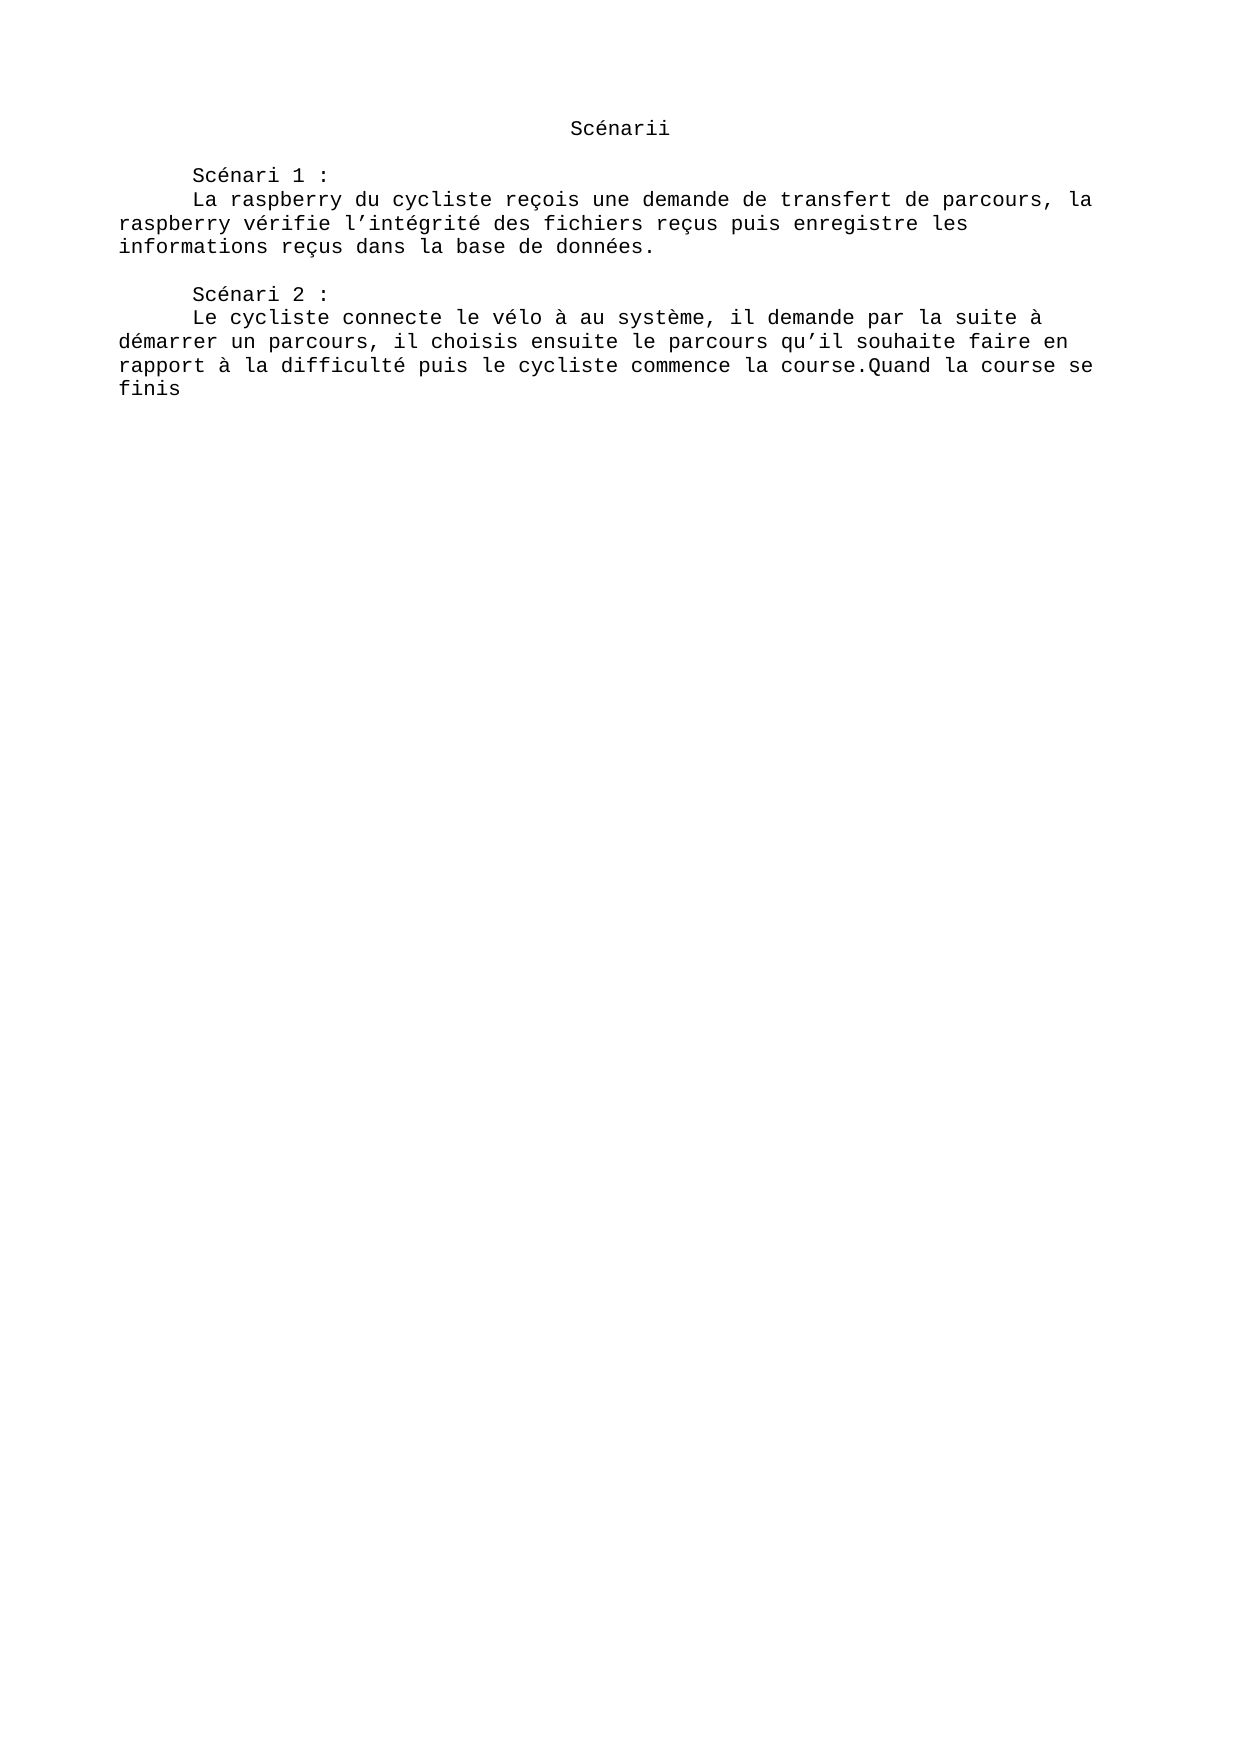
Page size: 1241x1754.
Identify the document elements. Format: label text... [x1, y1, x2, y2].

text Scénarii [118, 118, 1122, 142]
text Scénari 2 : [118, 284, 1122, 307]
text Le cycliste connecte le vélo à au système, il demande par la suite à démarrer un parcours, il choisis ensuite le parcours qu’il souhaite faire en rapport à la difficulté puis le cycliste commence la course.Quand la course se finis [118, 307, 1122, 402]
text La raspberry du cycliste reçois une demande de transfert de parcours, la raspberry vérifie l’intégrité des fichiers reçus puis enregistre les informations reçus dans la base de données. [118, 189, 1122, 260]
text Scénari 1 : [118, 165, 1122, 189]
